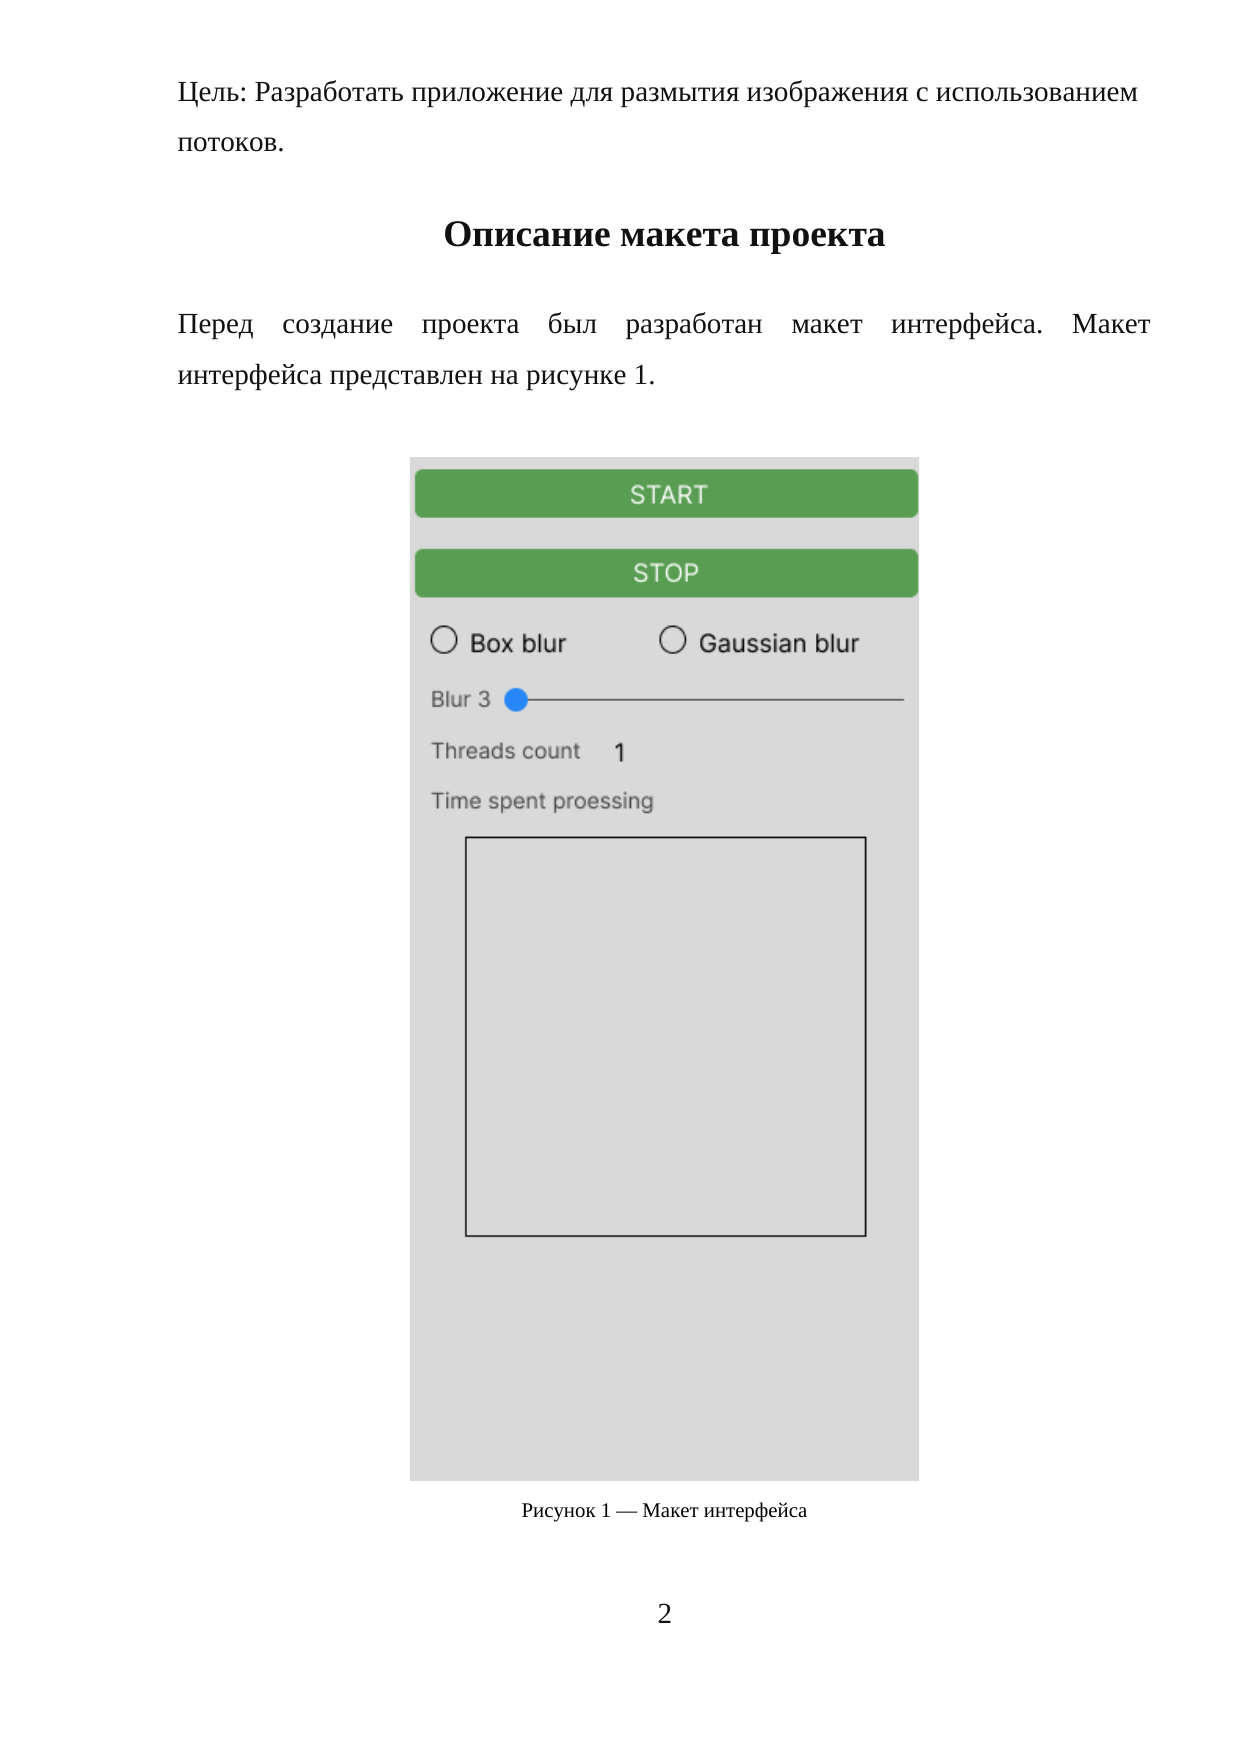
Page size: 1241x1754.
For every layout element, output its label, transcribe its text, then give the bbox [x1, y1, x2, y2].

subtitle Описание макета проекта [886, 212, 1152, 255]
text Рисунок 1 –– Макет интерфейса [177, 1498, 521, 1522]
subtitle Описание макета проекта [177, 212, 443, 255]
text Рисунок 1 –– Макет интерфейса [807, 1498, 1152, 1522]
text Цель: Разработать приложение для размытия изображения с использованием потоков. [177, 74, 1152, 158]
text Перед создание проекта был разработан макет интерфейса. Макет интерфейса представлен на рисунке 1. [177, 340, 1152, 390]
